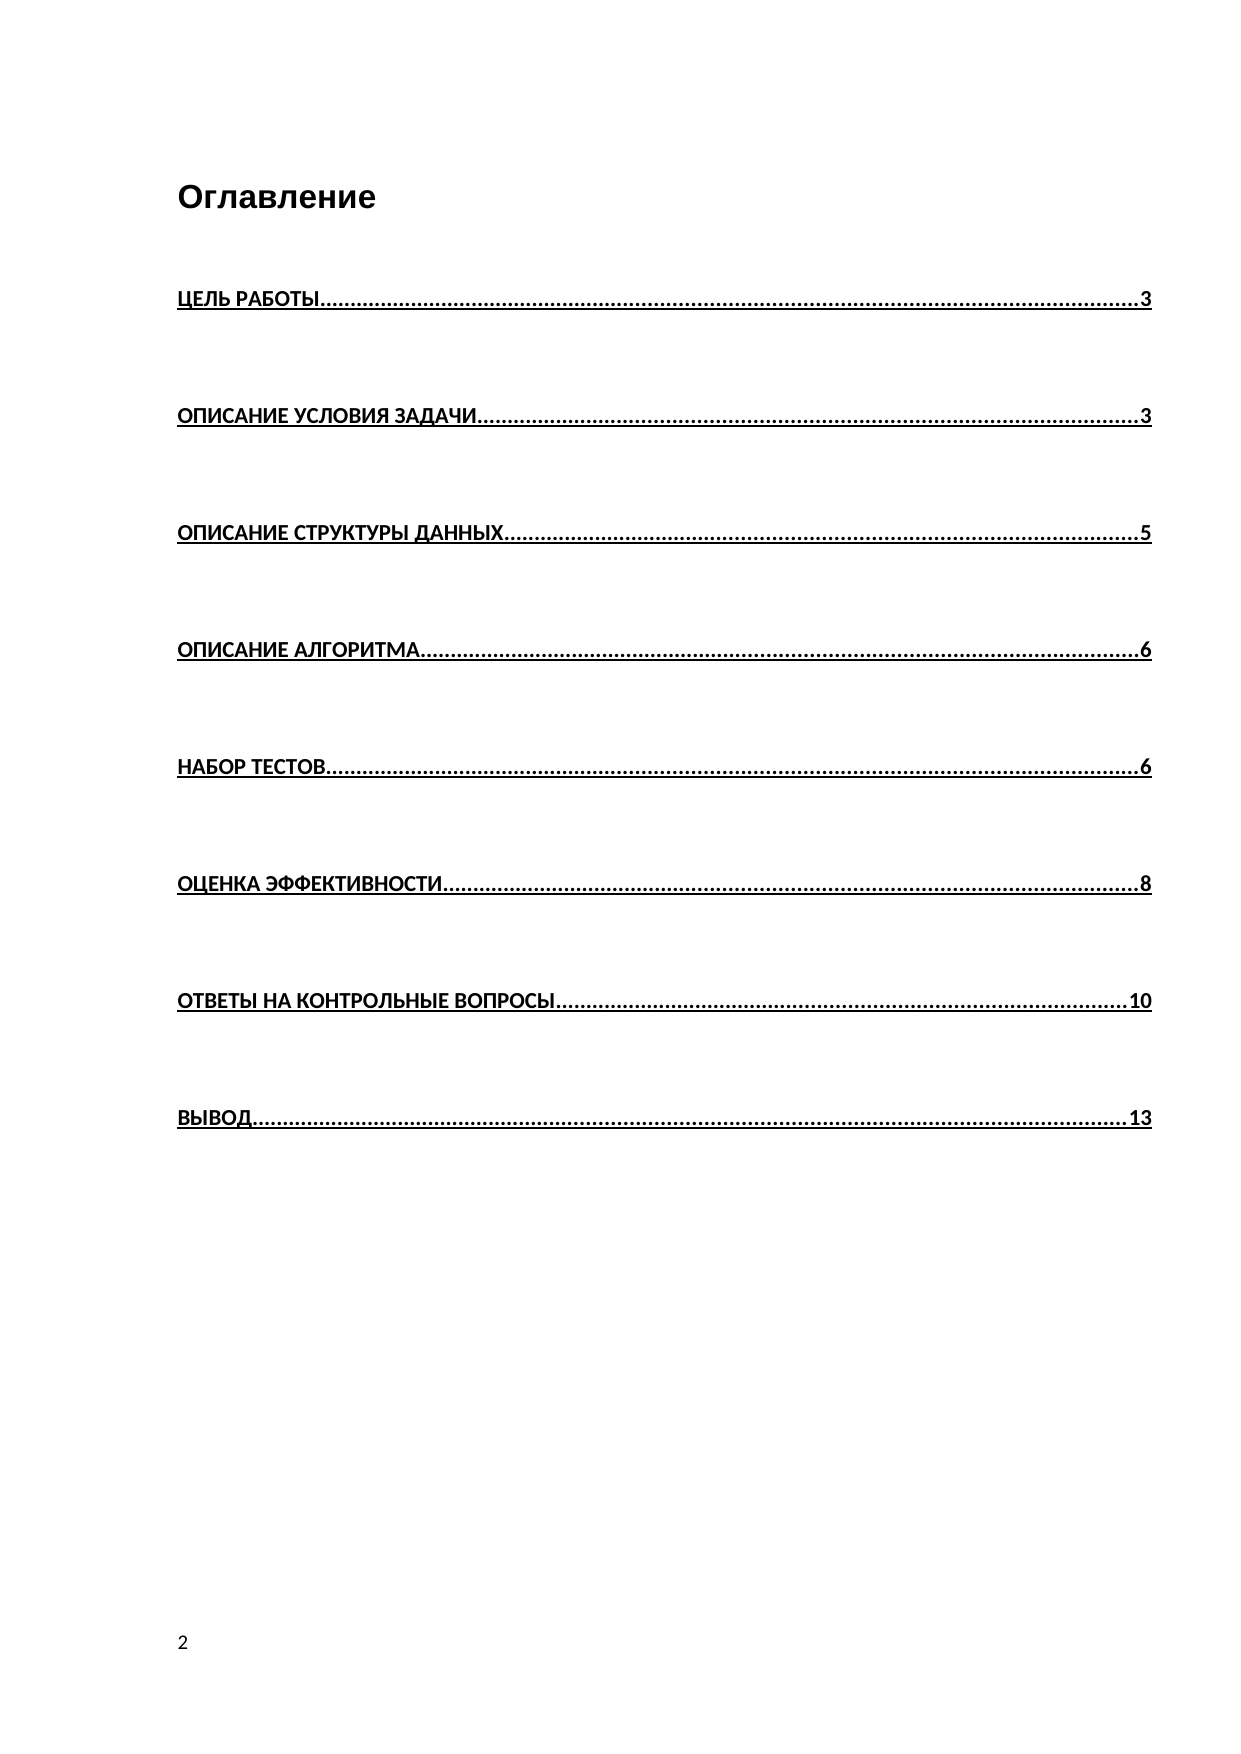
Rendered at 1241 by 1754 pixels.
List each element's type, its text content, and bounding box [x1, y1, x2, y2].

text Набор тестов 6 [177, 752, 1152, 776]
text Оценка эффективности 8 [177, 869, 1152, 893]
text Вывод 13 [177, 1103, 1152, 1127]
text Цель работы 3 [177, 284, 1152, 308]
text Ответы на контрольные вопросы 10 [177, 986, 1152, 1010]
text Описание алгоритма 6 [177, 635, 1152, 659]
text Описание структуры данных 5 [177, 518, 1152, 542]
text Описание условия задачи 3 [177, 401, 1152, 425]
subtitle Оглавление [177, 177, 1152, 215]
